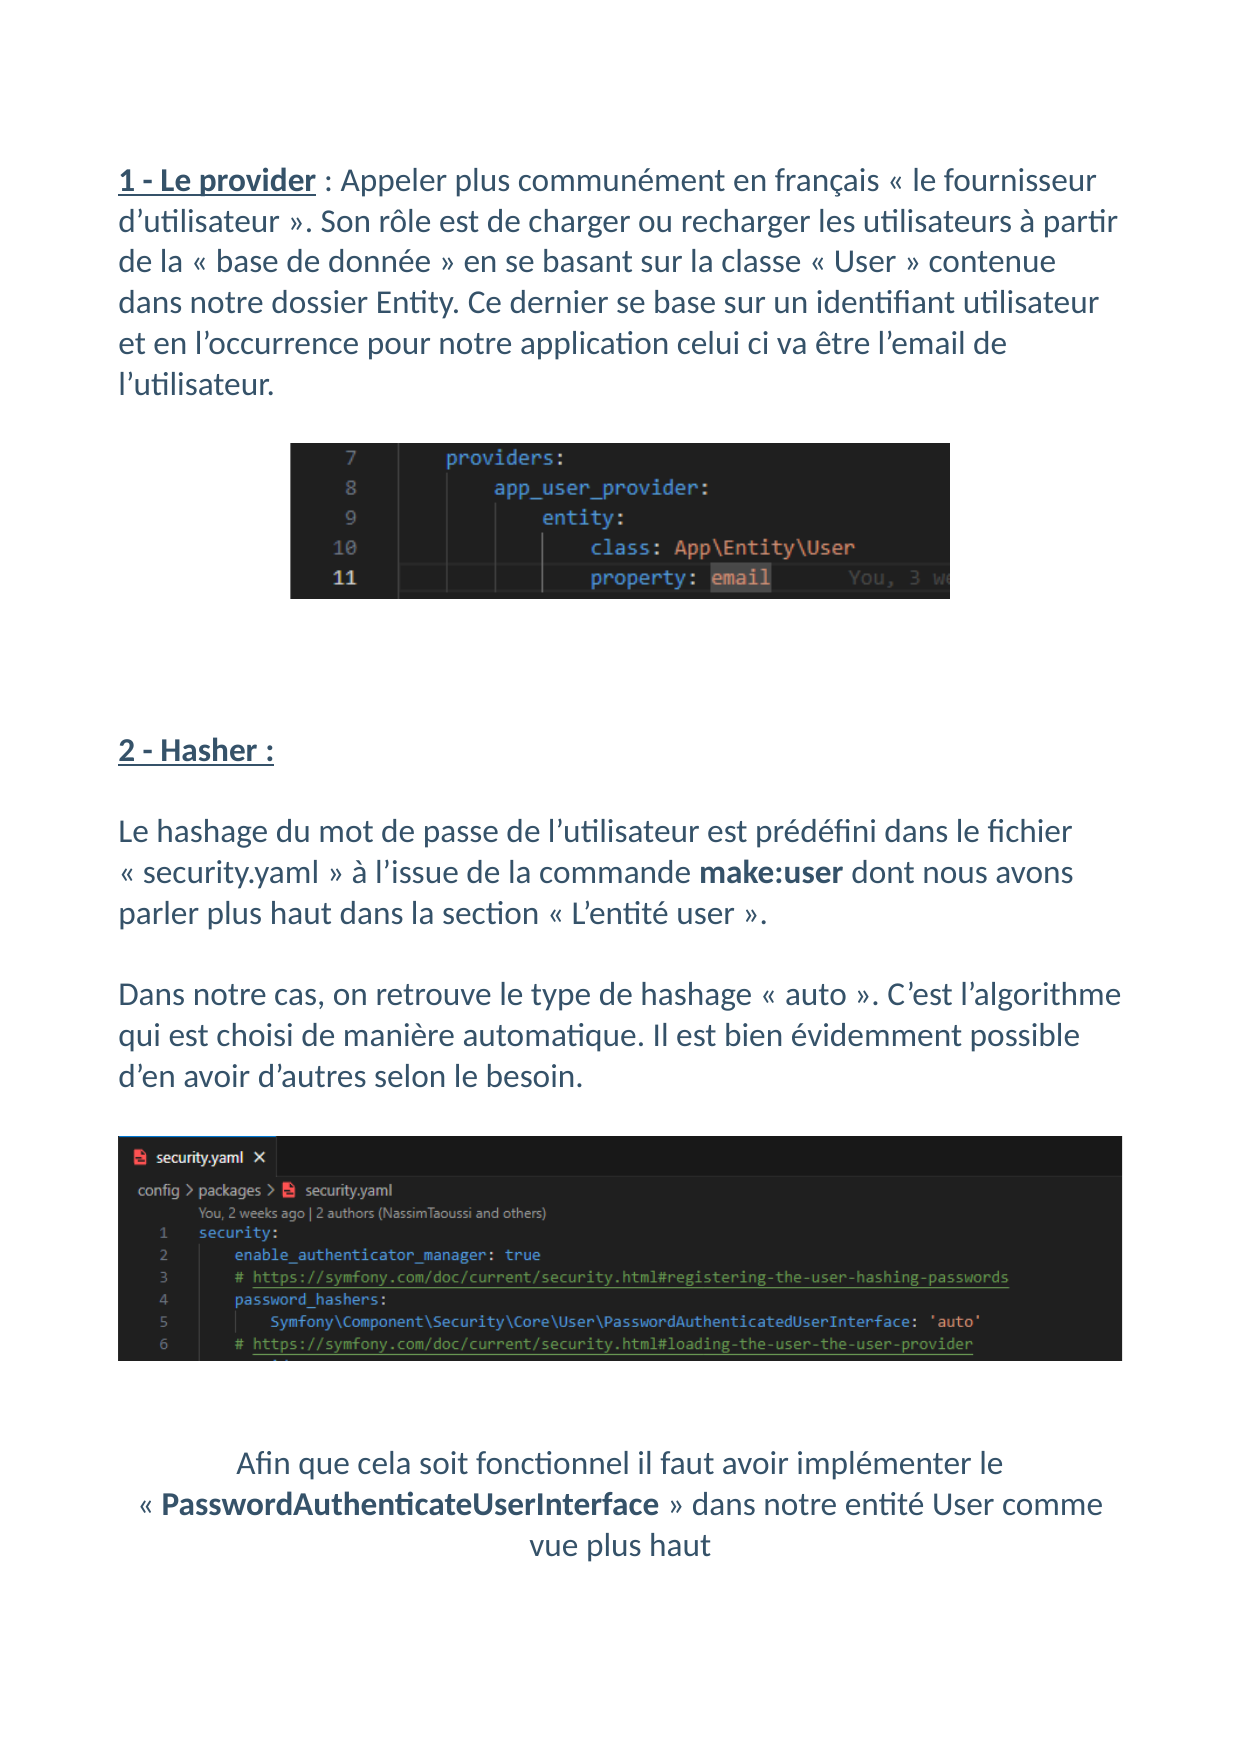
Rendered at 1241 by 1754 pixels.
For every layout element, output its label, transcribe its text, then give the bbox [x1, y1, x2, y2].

picture [290, 443, 950, 599]
text 2 - Hasher : [118, 729, 1122, 770]
text Dans notre cas, on retrouve le type de hashage « auto ». C’est l’algorithme qui est choisi de manière automatique. Il est bien évidemment possible d’en avoir d’autres selon le besoin. [118, 973, 1122, 1096]
text Afin que cela soit fonctionnel il faut avoir implémenter le « PasswordAuthenticateUserInterface » dans notre entité User comme vue plus haut [118, 1442, 1122, 1564]
text Le hashage du mot de passe de l’utilisateur est prédéfini dans le fichier « security.yaml » à l’issue de la commande make:user dont nous avons parler plus haut dans la section « L’entité user ». [118, 811, 1122, 933]
picture [118, 1136, 1123, 1361]
text 1 - Le provider : Appeler plus communément en français « le fournisseur d’utilisateur ». Son rôle est de charger ou recharger les utilisateurs à partir de la « base de donnée » en se basant sur la classe « User » contenue dans notre dossier Entity. Ce dernier se base sur un identifiant utilisateur et en l’occurrence pour notre application celui ci va être l’email de l’utilisateur. [118, 159, 1122, 403]
